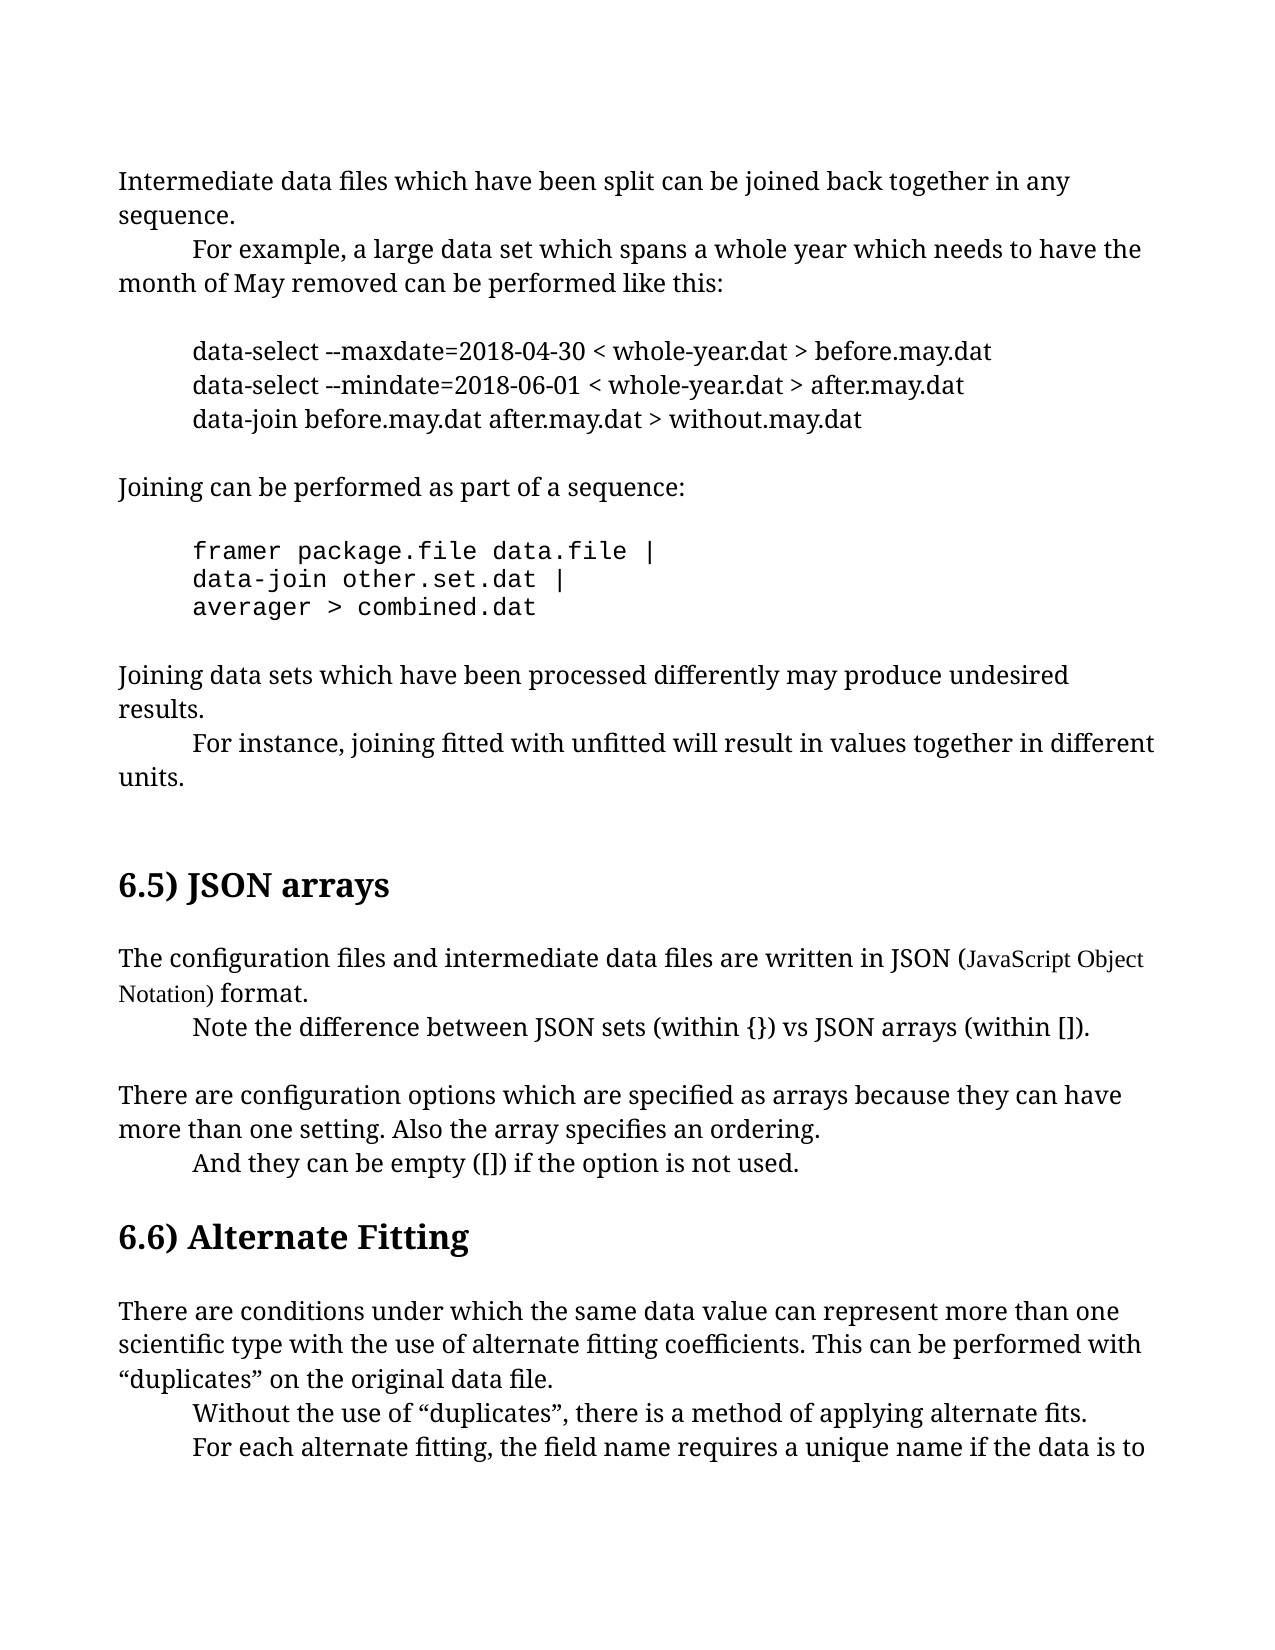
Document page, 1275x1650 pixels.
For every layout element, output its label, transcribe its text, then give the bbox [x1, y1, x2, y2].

text data-join other.set.dat | [118, 567, 1157, 595]
text There are conditions under which the same data value can represent more than one scientific type with the use of alternate fitting coefficients. This can be performed with “duplicates” on the original data file. [118, 1293, 1157, 1395]
text There are configuration options which are specified as arrays because they can have more than one setting. Also the array specifies an ordering. [118, 1077, 1157, 1146]
text framer package.file data.file | [118, 538, 1157, 567]
text Intermediate data files which have been split can be joined back together in any sequence. [118, 163, 1157, 232]
text Note the difference between JSON sets (within {}) vs JSON arrays (within []). [118, 1009, 1157, 1043]
text data-select --maxdate=2018-04-30 < whole-year.dat > before.may.dat [118, 334, 1157, 368]
text data-join before.may.dat after.may.dat > without.may.dat [118, 402, 1157, 436]
text For each alternate fitting, the field name requires a unique name if the data is to [118, 1429, 1157, 1463]
text 6.6) Alternate Fitting [118, 1214, 1157, 1259]
text And they can be empty ([]) if the option is not used. [118, 1146, 1157, 1179]
text Joining can be performed as part of a sequence: [118, 470, 1157, 504]
text data-select --mindate=2018-06-01 < whole-year.dat > after.may.dat [118, 368, 1157, 402]
text For instance, joining fitted with unfitted will result in values together in different units. [118, 725, 1157, 793]
text 6.5) JSON arrays [118, 862, 1157, 907]
text For example, a large data set which spans a whole year which needs to have the month of May removed can be performed like this: [118, 232, 1157, 300]
text The configuration files and intermediate data files are written in JSON (JavaScript Object Notation) format. [118, 941, 1157, 1009]
text averager > combined.dat [118, 595, 1157, 623]
text Without the use of “duplicates”, there is a method of applying alternate fits. [118, 1395, 1157, 1429]
text Joining data sets which have been processed differently may produce undesired results. [118, 657, 1157, 725]
